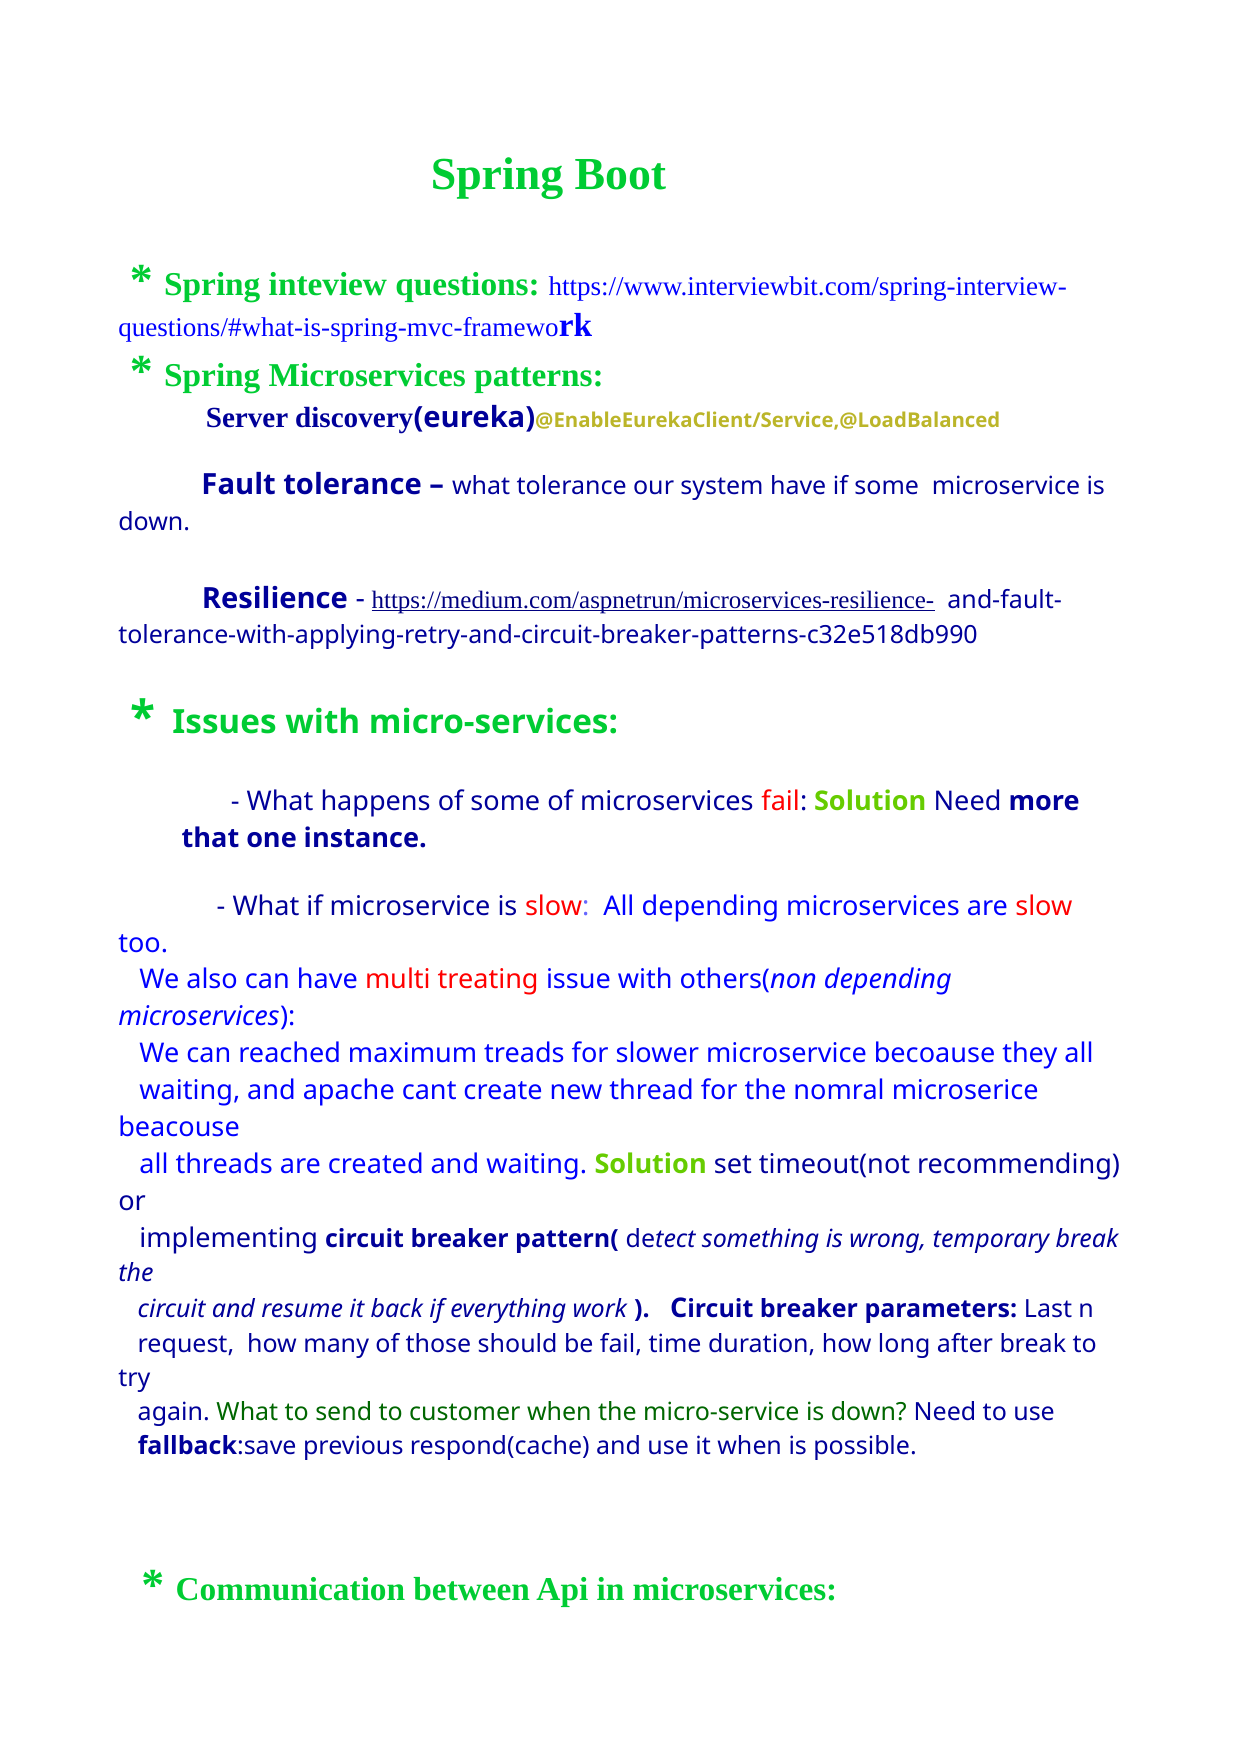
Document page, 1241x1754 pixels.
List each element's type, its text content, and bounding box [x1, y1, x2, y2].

text request, how many of those should be fail, time duration, how long after break to try [118, 1326, 1122, 1394]
text * Spring Microservices patterns: [118, 343, 1122, 396]
text Server discovery(eureka)@EnableEurekaClient/Service,@LoadBalanced [118, 396, 1122, 436]
text again. What to send to customer when the micro-service is down? Need to use [118, 1394, 1122, 1428]
text We also can have multi treating issue with others(non depending microservices): [118, 960, 1122, 1034]
text - What happens of some of microservices fail: Solution Need more [118, 781, 1122, 818]
text Spring Boot [118, 147, 1122, 199]
text fallback:save previous respond(cache) and use it when is possible. [118, 1428, 1122, 1462]
text implementing circuit breaker pattern( detect something is wrong, temporary break the [118, 1218, 1122, 1289]
text We can reached maximum treads for slower microservice becoause they all [118, 1034, 1122, 1071]
text * Communication between Api in microservices: [118, 1558, 1122, 1611]
text - What if microservice is slow: All depending microservices are slow too. [118, 886, 1122, 960]
text Resilience - https://medium.com/aspnetrun/microservices-resilience- and-fault-tolerance-with-applying-retry-and-circuit-breaker-patterns-c32e518db990 [118, 577, 1122, 651]
text that one instance. [118, 818, 1122, 855]
text waiting, and apache cant create new thread for the nomral microserice beacouse [118, 1071, 1122, 1144]
text * Issues with micro-services: [118, 685, 1122, 747]
text circuit and resume it back if everything work ). Circuit breaker parameters: Last n [118, 1289, 1122, 1326]
text * Spring inteview questions: https://www.interviewbit.com/spring-interview-questions/#what-is-spring-mvc-framework [118, 252, 1122, 343]
text all threads are created and waiting. Solution set timeout(not recommending) or [118, 1144, 1122, 1218]
text Fault tolerance – what tolerance our system have if some microservice is down. [118, 463, 1122, 537]
